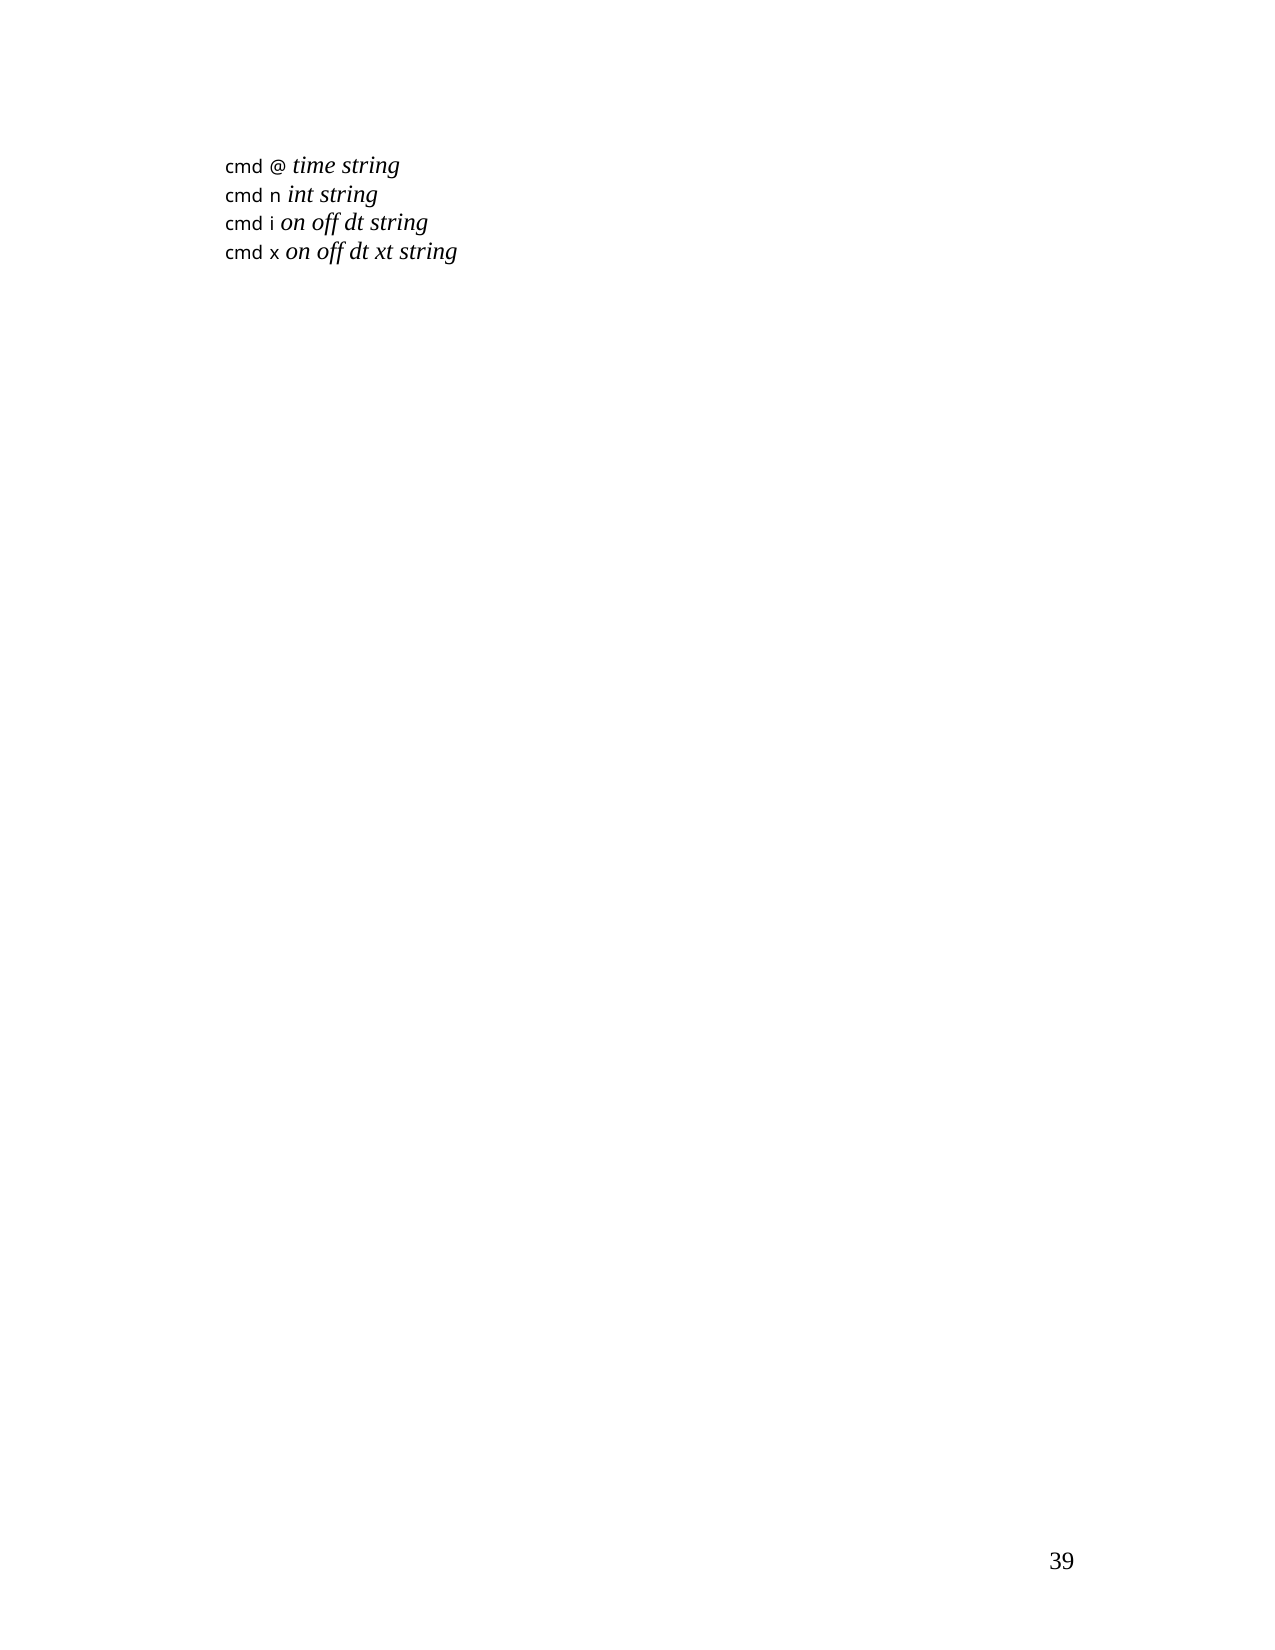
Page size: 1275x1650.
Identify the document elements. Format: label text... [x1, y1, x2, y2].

text cmd i on off dt string [187, 207, 1087, 236]
text cmd x on off dt xt string [187, 236, 1087, 265]
text cmd @ time string [187, 150, 1087, 179]
text cmd n int string [187, 179, 1087, 207]
